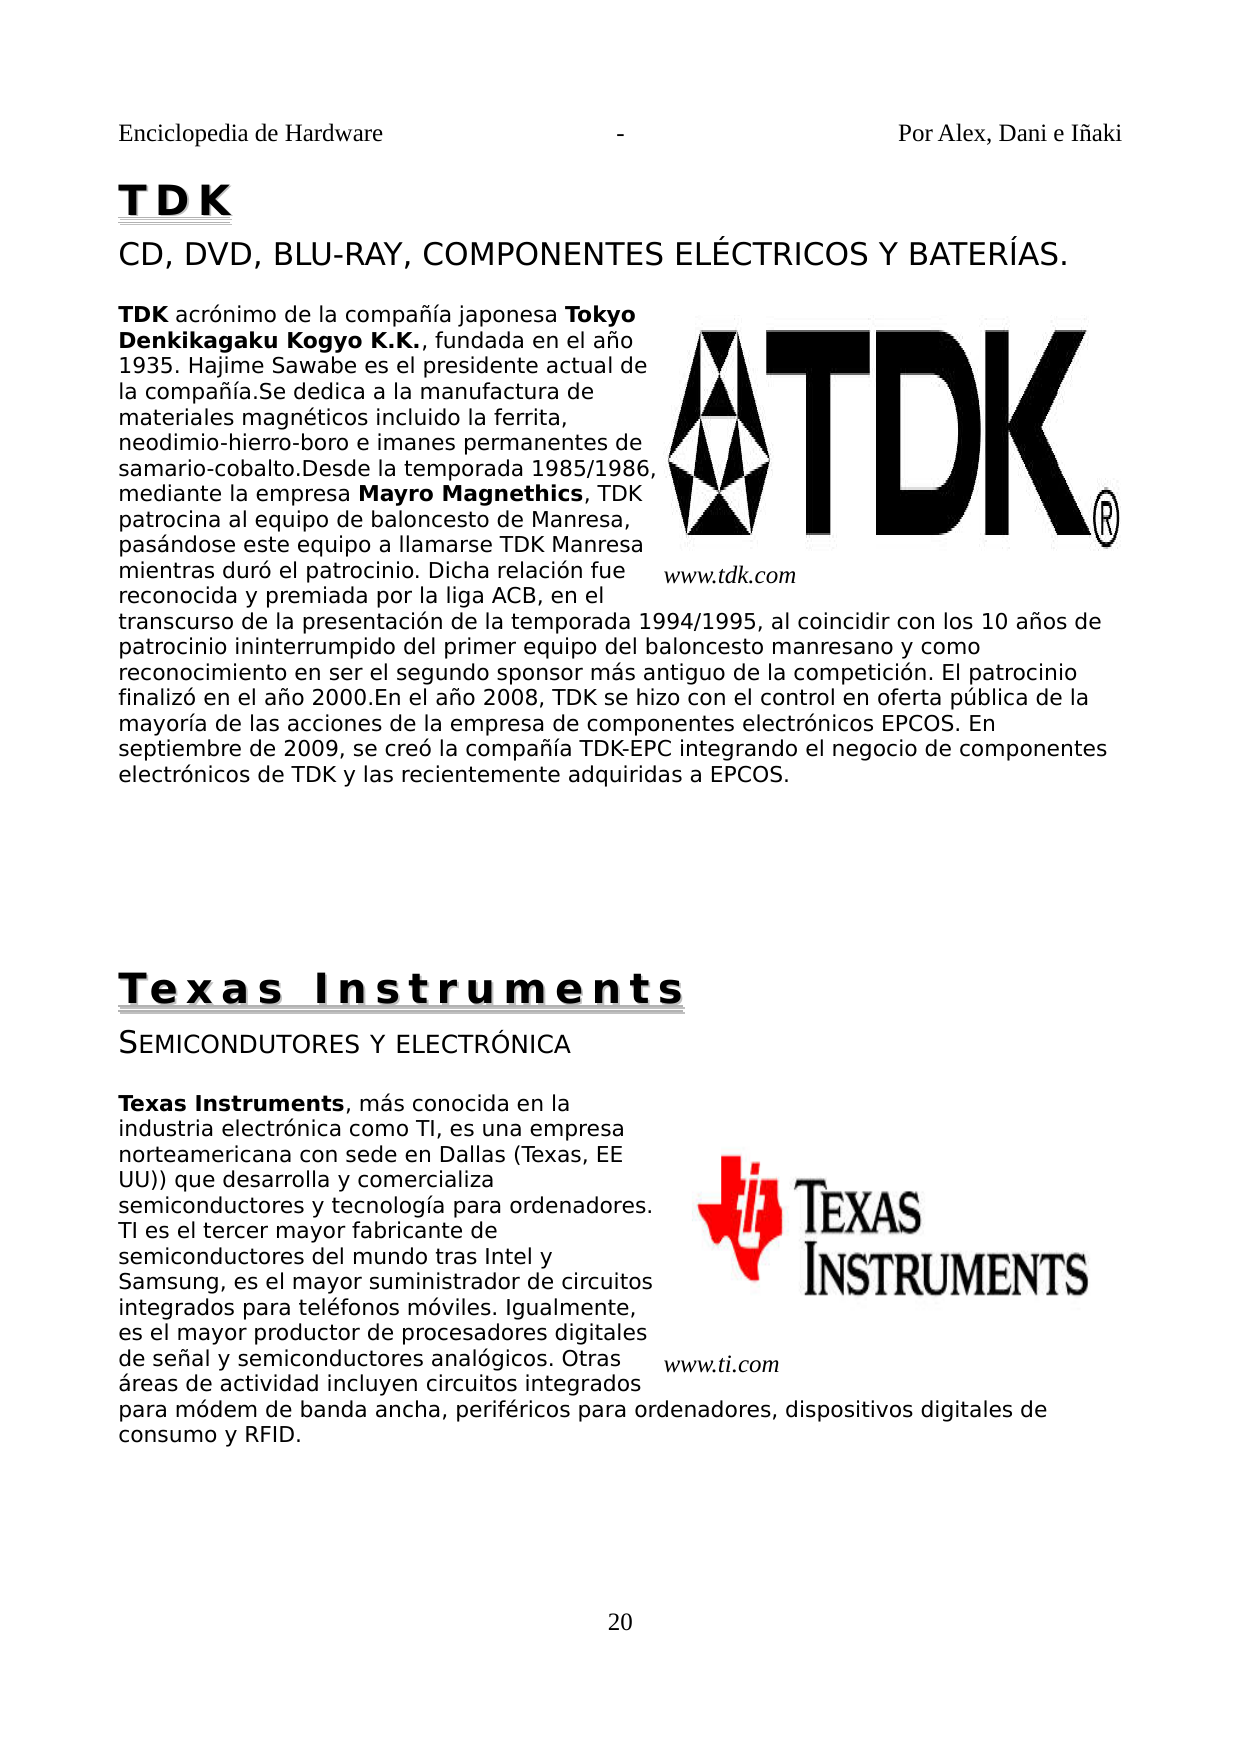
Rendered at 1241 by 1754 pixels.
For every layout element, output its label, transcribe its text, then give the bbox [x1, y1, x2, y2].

text Texas Instruments, más conocida en la industria electrónica como TI, es una empresa norteamericana con sede en Dallas (Texas, EE UU)) que desarrolla y comercializa semiconductores y tecnología para ordenadores. TI es el tercer mayor fabricante de semiconductores del mundo tras Intel y Samsung, es el mayor suministrador de circuitos integrados para teléfonos móviles. Igualmente, es el mayor productor de procesadores digitales de señal y semiconductores analógicos. Otras áreas de actividad incluyen circuitos integrados para módem de banda ancha, periféricos para ordenadores, dispositivos digitales de consumo y RFID. [118, 1091, 1122, 1448]
text TDK [118, 176, 1122, 225]
text www.ti.com [663, 1349, 1122, 1378]
text CD, DVD, BLU-RAY, COMPONENTES ELÉCTRICOS Y BATERÍAS. [118, 237, 1122, 273]
text www.tdk.com [663, 561, 1122, 589]
text Texas Instruments [118, 964, 1122, 1013]
picture [663, 1103, 1123, 1349]
text TDK acrónimo de la compañía japonesa Tokyo Denkikagaku Kogyo K.K., fundada en el año 1935. Hajime Sawabe es el presidente actual de la compañía.Se dedica a la manufactura de materiales magnéticos incluido la ferrita, neodimio-hierro-boro e imanes permanentes de samario-cobalto.Desde la temporada 1985/1986, mediante la empresa Mayro Magnethics, TDK patrocina al equipo de baloncesto de Manresa, pasándose este equipo a llamarse TDK Manresa mientras duró el patrocinio. Dicha relación fue reconocida y premiada por la liga ACB, en el transcurso de la presentación de la temporada 1994/1995, al coincidir con los 10 años de patrocinio ininterrumpido del primer equipo del baloncesto manresano y como reconocimiento en ser el segundo sponsor más antiguo de la competición. El patrocinio finalizó en el año 2000.En el año 2008, TDK se hizo con el control en oferta pública de la mayoría de las acciones de la empresa de componentes electrónicos EPCOS. En septiembre de 2009, se creó la compañía TDK-EPC integrando el negocio de componentes electrónicos de TDK y las recientemente adquiridas a EPCOS. [118, 302, 1122, 787]
picture [663, 315, 1123, 561]
text Semicondutores y electrónica [118, 1025, 1122, 1061]
